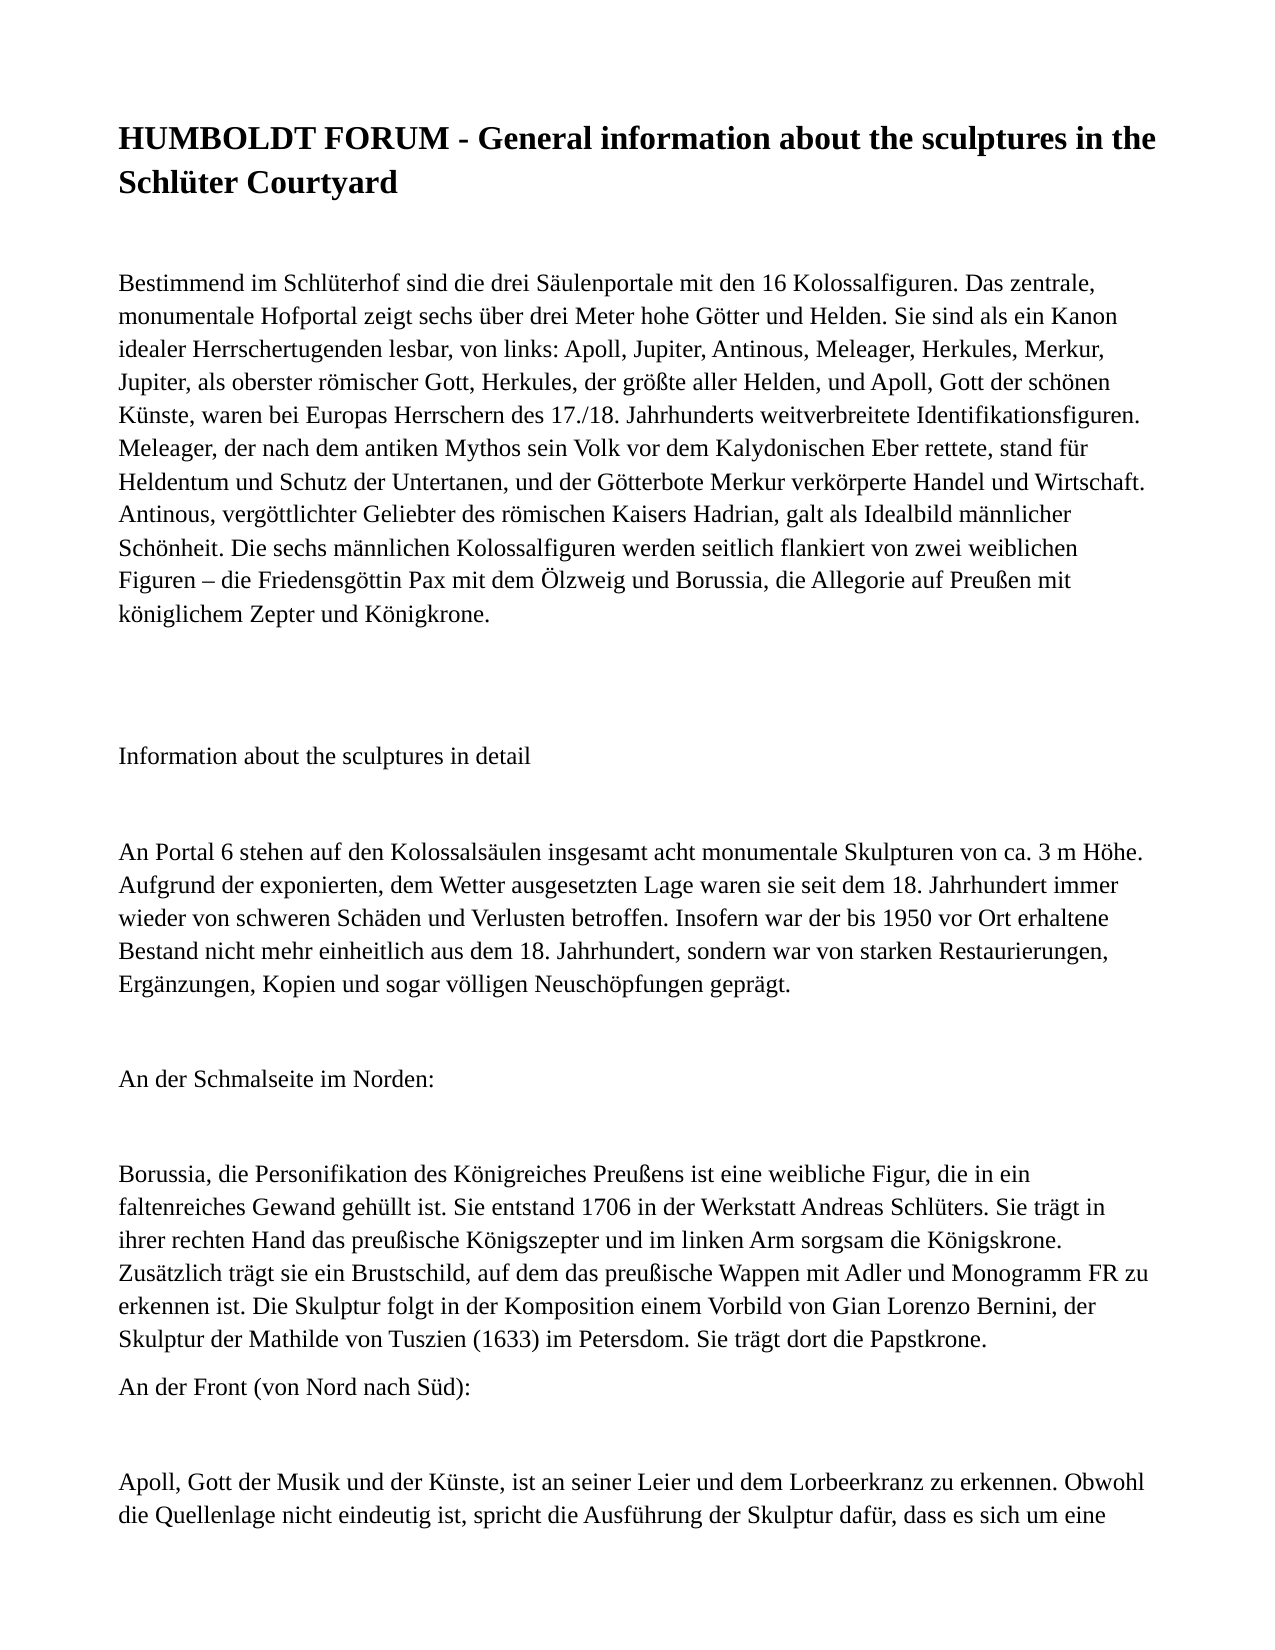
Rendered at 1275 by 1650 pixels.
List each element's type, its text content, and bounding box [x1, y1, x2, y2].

text HUMBOLDT FORUM - General information about the sculptures in the Schlüter Courtyard [118, 118, 1157, 201]
text Bestimmend im Schlüterhof sind die drei Säulenportale mit den 16 Kolossalfiguren. Das zentrale, monumentale Hofportal zeigt sechs über drei Meter hohe Götter und Helden. Sie sind als ein Kanon idealer Herrschertugenden lesbar, von links: Apoll, Jupiter, Antinous, Meleager, Herkules, Merkur, Jupiter, als oberster römischer Gott, Herkules, der größte aller Helden, und Apoll, Gott der schönen Künste, waren bei Europas Herrschern des 17./18. Jahrhunderts weitverbreitete Identifikationsfiguren. Meleager, der nach dem antiken Mythos sein Volk vor dem Kalydonischen Eber rettete, stand für Heldentum und Schutz der Untertanen, und der Götterbote Merkur verkörperte Handel und Wirtschaft. Antinous, vergöttlichter Geliebter des römischen Kaisers Hadrian, galt als Idealbild männlicher Schönheit. Die sechs männlichen Kolossalfiguren werden seitlich flankiert von zwei weiblichen Figuren – die Friedensgöttin Pax mit dem Ölzweig und Borussia, die Allegorie auf Preußen mit königlichem Zepter und Königkrone. [118, 268, 1157, 627]
text Information about the sculptures in detail [118, 741, 1157, 770]
text An Portal 6 stehen auf den Kolossalsäulen insgesamt acht monumentale Skulpturen von ca. 3 m Höhe. Aufgrund der exponierten, dem Wetter ausgesetzten Lage waren sie seit dem 18. Jahrhundert immer wieder von schweren Schäden und Verlusten betroffen. Insofern war der bis 1950 vor Ort erhaltene Bestand nicht mehr einheitlich aus dem 18. Jahrhundert, sondern war von starken Restaurierungen, Ergänzungen, Kopien und sogar völligen Neuschöpfungen geprägt. [118, 837, 1157, 997]
text Borussia, die Personifikation des Königreiches Preußens ist eine weibliche Figur, die in ein faltenreiches Gewand gehüllt ist. Sie entstand 1706 in der Werkstatt Andreas Schlüters. Sie trägt in ihrer rechten Hand das preußische Königszepter und im linken Arm sorgsam die Königskrone. Zusätzlich trägt sie ein Brustschild, auf dem das preußische Wappen mit Adler und Monogramm FR zu erkennen ist. Die Skulptur folgt in der Komposition einem Vorbild von Gian Lorenzo Bernini, der Skulptur der Mathilde von Tuszien (1633) im Petersdom. Sie trägt dort die Papstkrone. [118, 1159, 1157, 1353]
text An der Front (von Nord nach Süd): [118, 1372, 1157, 1401]
text Apoll, Gott der Musik und der Künste, ist an seiner Leier und dem Lorbeerkranz zu erkennen. Obwohl die Quellenlage nicht eindeutig ist, spricht die Ausführung der Skulptur dafür, dass es sich um eine [118, 1467, 1157, 1529]
text An der Schmalseite im Norden: [118, 1064, 1157, 1093]
